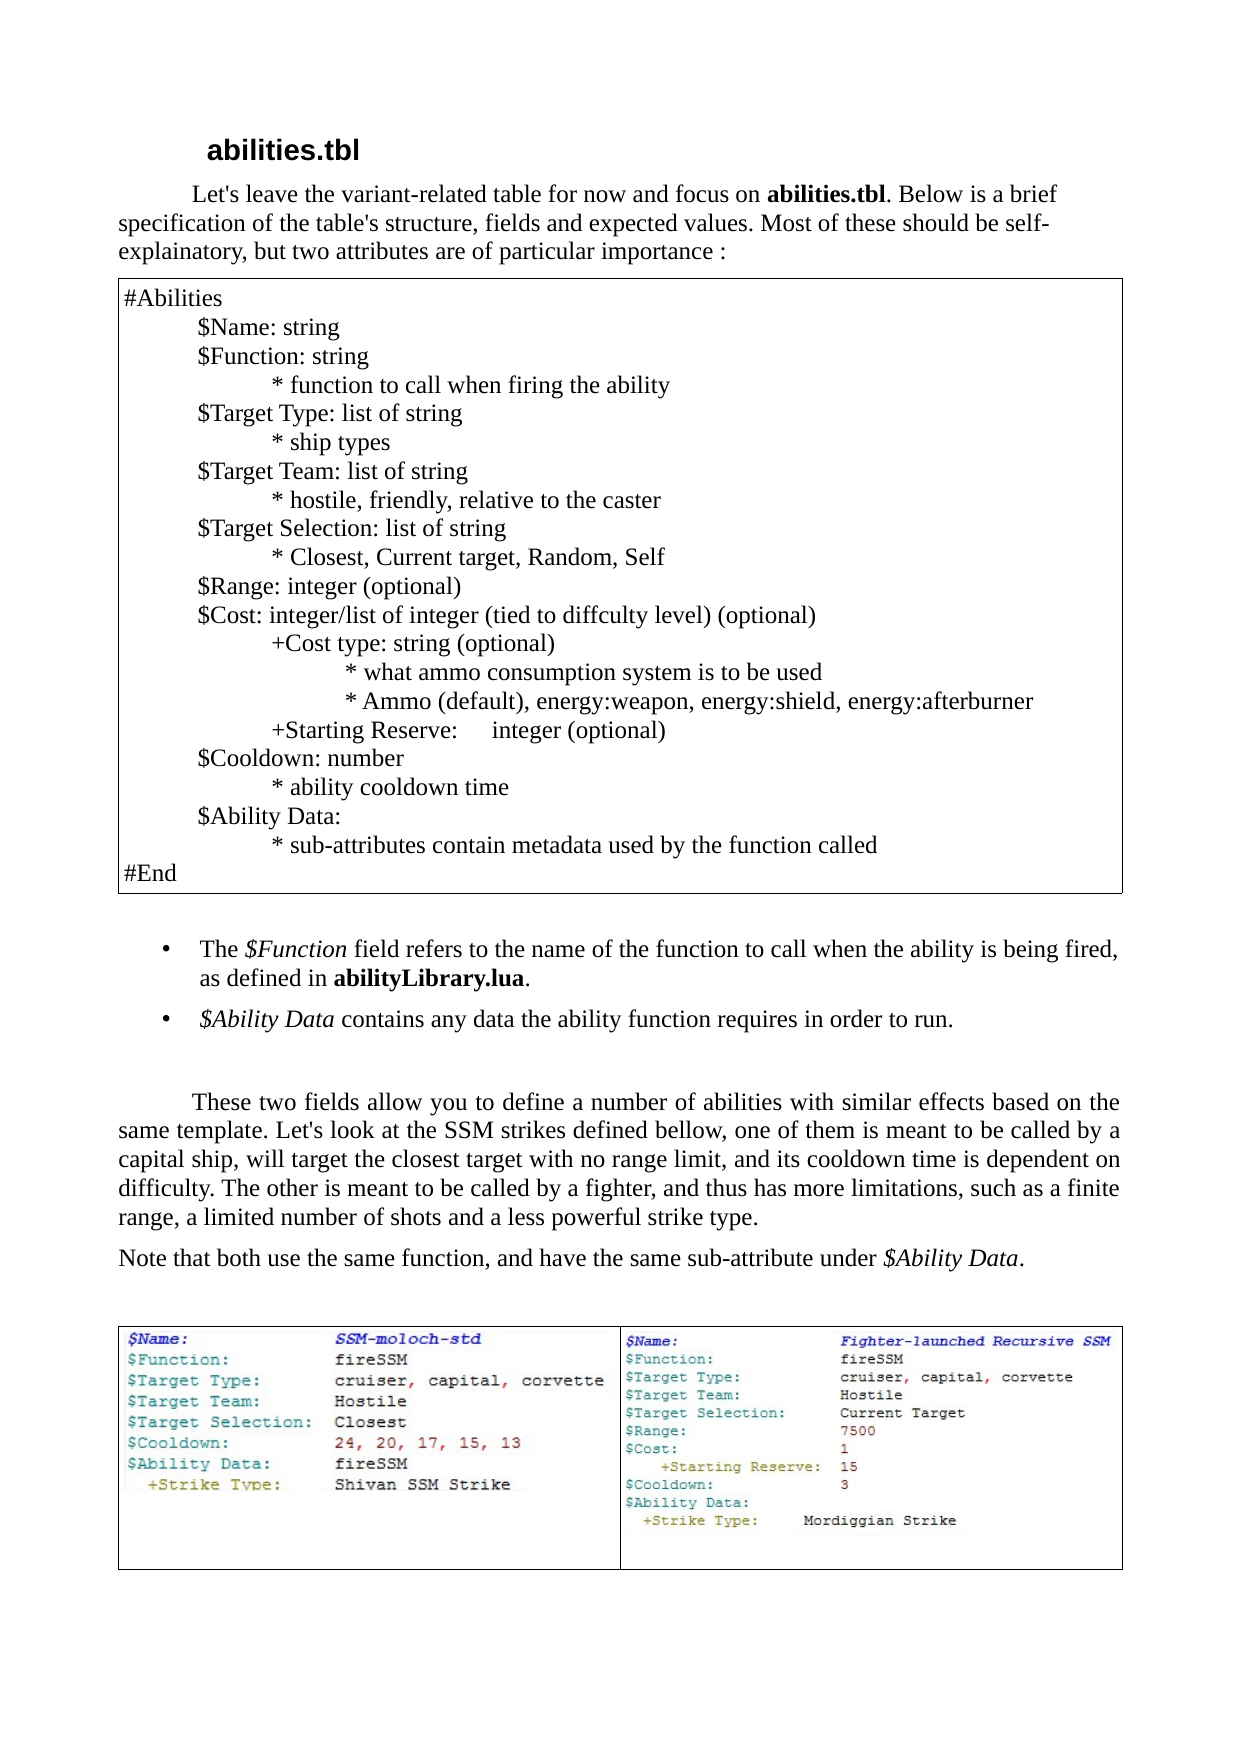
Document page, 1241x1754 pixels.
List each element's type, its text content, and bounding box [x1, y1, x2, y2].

table_header #Abilities $Name: string $Function: string * function to call when firing the ability $Target Type: list of string * ship types $Target Team: list of string * hostile, friendly, relative to the caster $Target Selection: list of string * Closest, Current target, Random, Self $Range: integer (optional) $Cost: integer/list of integer (tied to diffculty level) (optional) +Cost type: string (optional) * what ammo consumption system is to be used * Ammo (default), energy:weapon, energy:shield, energy:afterburner +Starting Reserve: integer (optional) $Cooldown: number * ability cooldown time $Ability Data: * sub-attributes contain metadata used by the function called #End [119, 279, 1122, 893]
subtitle abilities.tbl [207, 133, 1122, 166]
table_header [119, 1327, 620, 1569]
text Let's leave the variant-related table for now and focus on abilities.tbl. Below is a brief specification of the table's structure, fields and expected values. Most of these should be self-explainatory, but two attributes are of particular importance : [118, 179, 1122, 265]
text Note that both use the same function, and have the same sub-attribute under $Ability Data. [118, 1243, 1122, 1272]
picture [625, 1331, 1117, 1535]
list The $Function field refers to the name of the function to call when the ability is being fired, as defined in abilityLibrary.lua. [162, 934, 1122, 992]
list $Ability Data contains any data the ability function requires in order to run. [162, 1004, 1122, 1033]
picture [123, 1331, 615, 1491]
table_header [621, 1327, 1122, 1569]
text These two fields allow you to define a number of abilities with similar effects based on the same template. Let's look at the SSM strikes defined bellow, one of them is meant to be called by a capital ship, will target the closest target with no range limit, and its cooldown time is dependent on difficulty. The other is meant to be called by a fighter, and thus has more limitations, such as a finite range, a limited number of shots and a less powerful strike type. [118, 1087, 1122, 1231]
